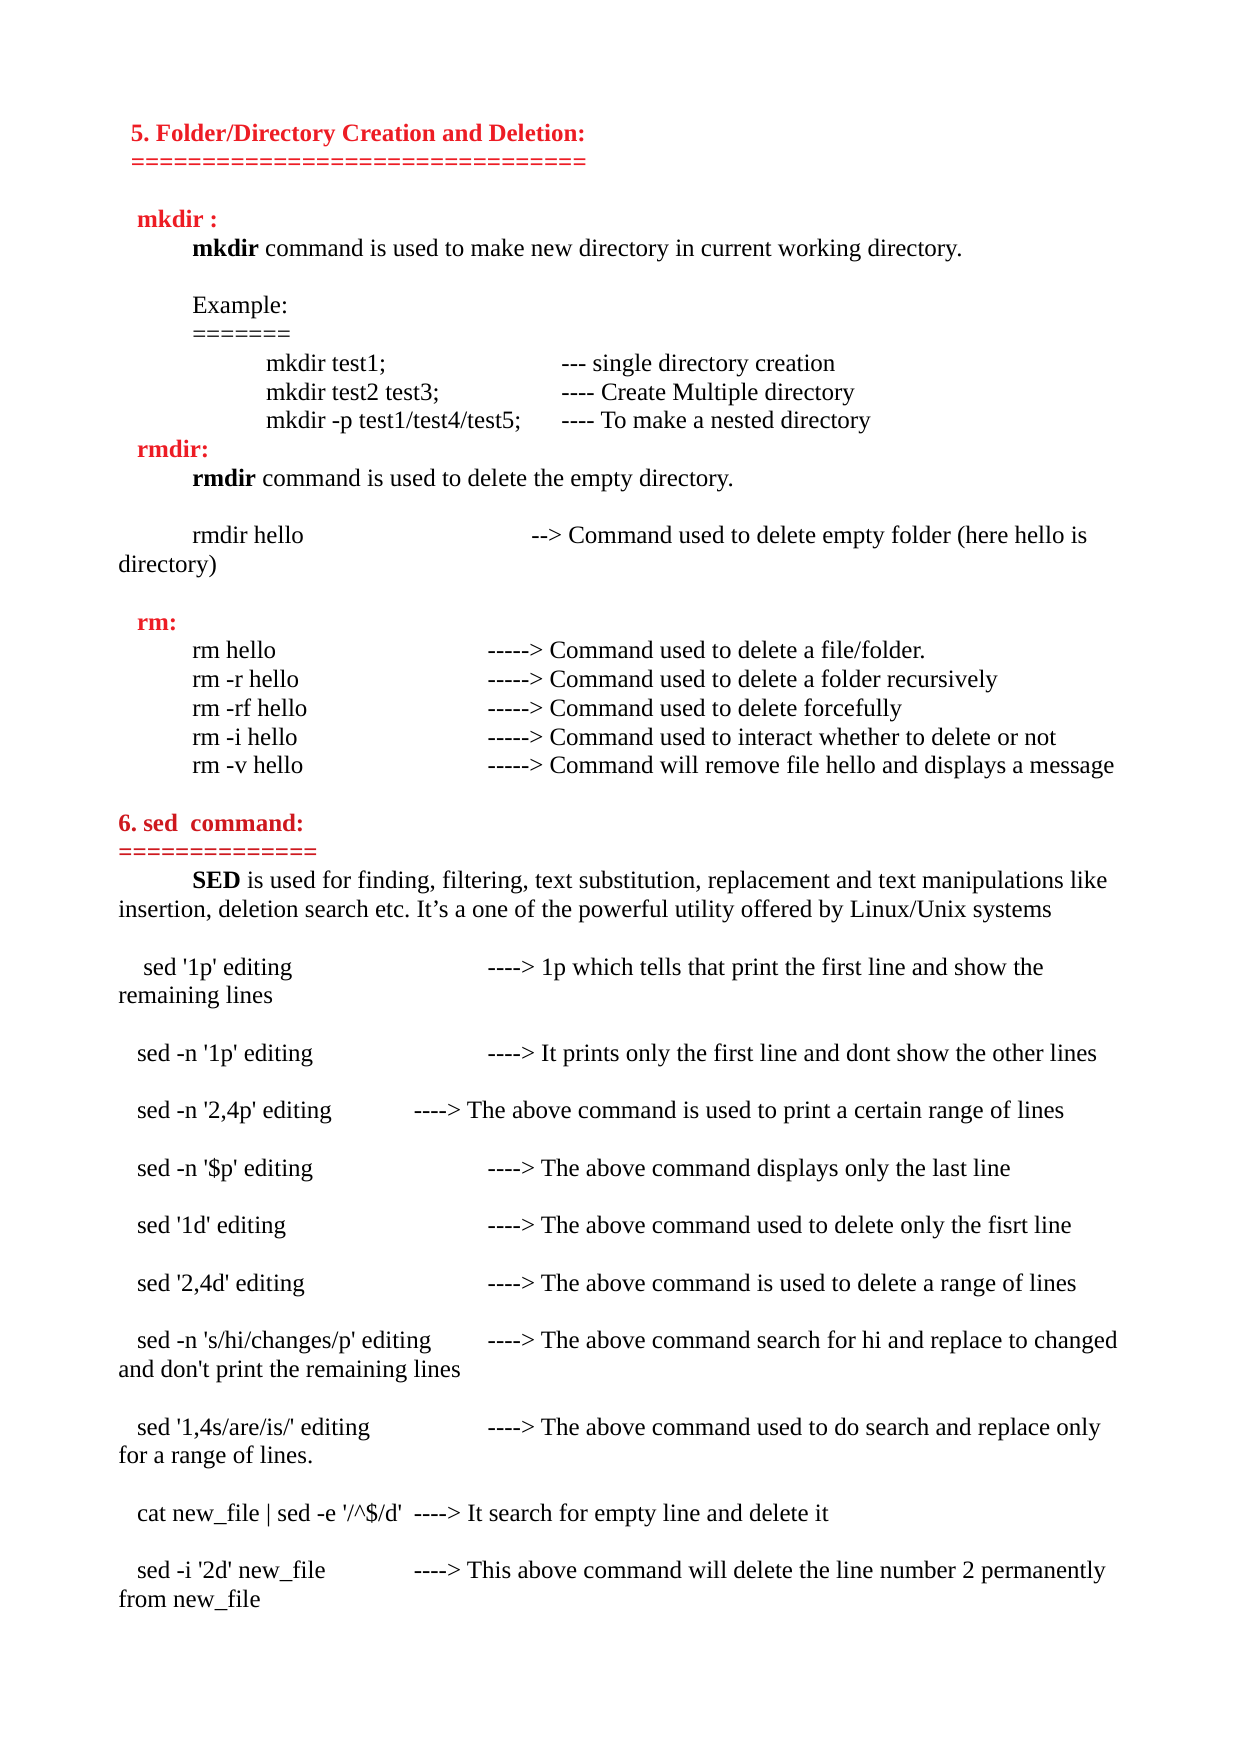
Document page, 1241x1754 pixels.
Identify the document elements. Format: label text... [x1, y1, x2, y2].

text 6. sed command: [118, 808, 1122, 837]
text Example: [118, 291, 1122, 319]
text 5. Folder/Directory Creation and Deletion: [118, 118, 1122, 147]
text rmdir hello --> Command used to delete empty folder (here hello is directory) [118, 521, 1122, 578]
text sed '1d' editing ----> The above command used to delete only the fisrt line [118, 1211, 1122, 1239]
text sed -n '2,4p' editing ----> The above command is used to print a certain range of lines [118, 1096, 1122, 1124]
text sed -n '$p' editing ----> The above command displays only the last line [118, 1153, 1122, 1182]
text rmdir command is used to delete the empty directory. [118, 463, 1122, 492]
text sed '2,4d' editing ----> The above command is used to delete a range of lines [118, 1268, 1122, 1297]
text mkdir command is used to make new directory in current working directory. [118, 233, 1122, 262]
text rm -r hello -----> Command used to delete a folder recursively [118, 664, 1122, 693]
text ================================ [118, 147, 1122, 176]
text sed -n '1p' editing ----> It prints only the first line and dont show the other lines [118, 1038, 1122, 1067]
text rm hello -----> Command used to delete a file/folder. [118, 636, 1122, 664]
text ======= [118, 319, 1122, 348]
text cat new_file | sed -e '/^$/d' ----> It search for empty line and delete it [118, 1498, 1122, 1527]
text sed '1p' editing ----> 1p which tells that print the first line and show the remaining lines [118, 952, 1122, 1009]
text sed -i '2d' new_file ----> This above command will delete the line number 2 permanently from new_file [118, 1556, 1122, 1613]
text rm -rf hello -----> Command used to delete forcefully [118, 693, 1122, 722]
text mkdir test2 test3; ---- Create Multiple directory [118, 377, 1122, 406]
text rm -i hello -----> Command used to interact whether to delete or not [118, 722, 1122, 751]
text sed '1,4s/are/is/' editing ----> The above command used to do search and replace only for a range of lines. [118, 1412, 1122, 1469]
text mkdir : [118, 204, 1122, 233]
text rm -v hello -----> Command will remove file hello and displays a message [118, 751, 1122, 779]
text SED is used for finding, filtering, text substitution, replacement and text manipulations like insertion, deletion search etc. It’s a one of the powerful utility offered by Linux/Unix systems [118, 866, 1122, 923]
text ============== [118, 837, 1122, 866]
text mkdir test1; --- single directory creation [118, 348, 1122, 377]
text rm: [118, 607, 1122, 636]
text rmdir: [118, 434, 1122, 463]
text mkdir -p test1/test4/test5; ---- To make a nested directory [118, 406, 1122, 434]
text sed -n 's/hi/changes/p' editing ----> The above command search for hi and replace to changed and don't print the remaining lines [118, 1326, 1122, 1383]
